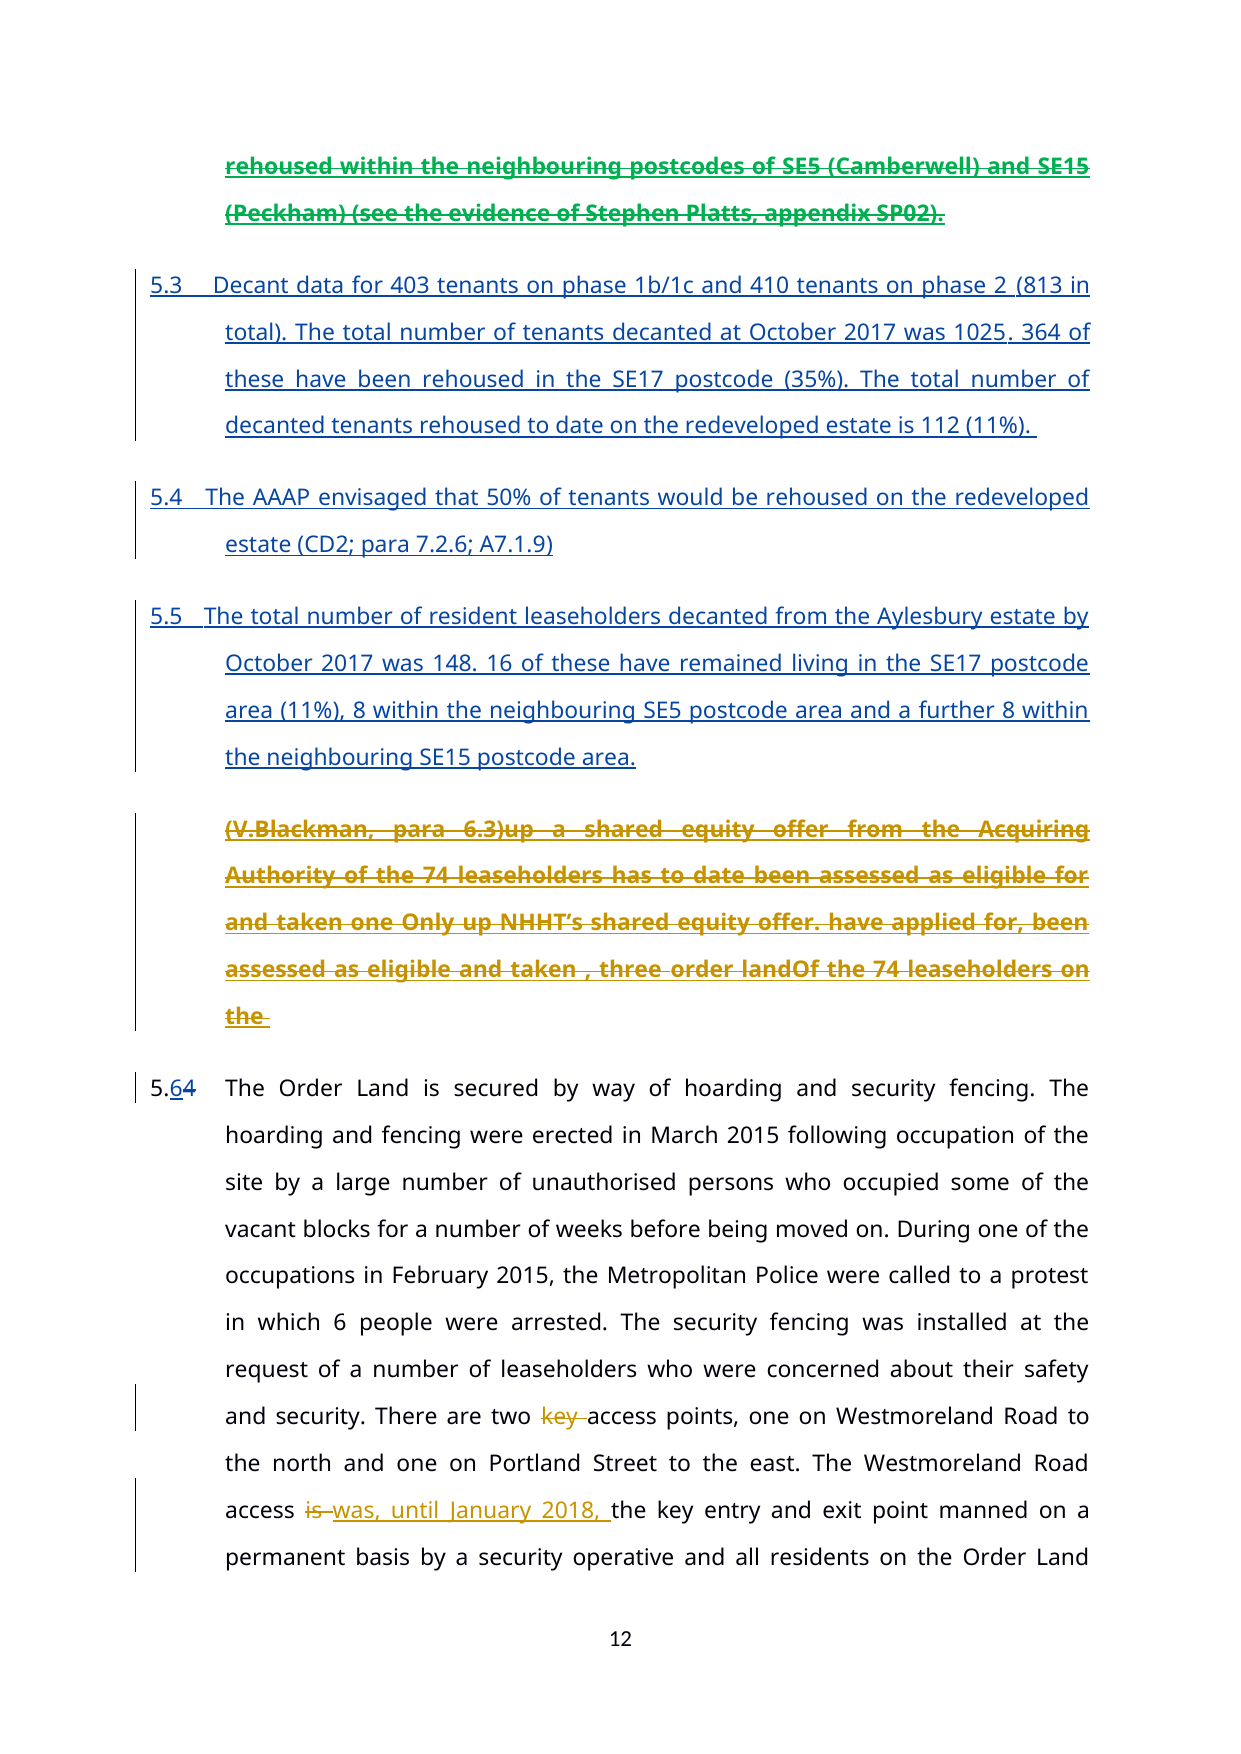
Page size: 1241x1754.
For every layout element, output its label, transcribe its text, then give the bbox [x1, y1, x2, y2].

text 5.5 The total number of resident leaseholders decanted from the Aylesbury estate by October 2017 was 148. 16 of these have remained living in the SE17 postcode area (11%), 8 within the neighbouring SE5 postcode area and a further 8 within the neighbouring SE15 postcode area. [150, 600, 1090, 772]
text 5.3 Over half of the secure tenants have been rehoused in the same postcode area (SE17) as the Aylesbury Estate. Of the others, the majority have been rehoused within the neighbouring postcodes of SE5 (Camberwell) and SE15 (Peckham) (see the evidence of Stephen Platts, appendix SP02). [150, 150, 1090, 228]
text 5.6 The Order Land is secured by way of hoarding and security fencing. The hoarding and fencing were erected in March 2015 following occupation of the site by a large number of unauthorised persons who occupied some of the vacant blocks for a number of weeks before being moved on. During one of the occupations in February 2015, the Metropolitan Police were called to a protest in which 6 people were arrested. The security fencing was installed at the request of a number of leaseholders who were concerned about their safety and security. There are two access points, one on Westmoreland Road to the north and one on Portland Street to the east. The Westmoreland Road access was, until January 2018, the key entry and exit point manned on a permanent basis by a security operative and all residents on the Order Land were directed to use this entrance and exit point. The security operative controls entry and exits and only the leaseholders, their tenants and visitors, contractors or Council officers can access the site. A log is kept of all visitors, and visitors must sign in and out of the site. Following vacant possession of 1-68 Chartridge, the Council moved the key access gate to Portland Street in January 2018 as this was the closest gate to all remaining residents on the Order Land. This is now where the security operative is located. Requests by resident leaseholders for a key to the gate were until recently refused as it was thought that this would breach the integrity of the security of the Site, however residents do now have their own keys. In November 2016, security was breached by a group of travellers who occupied the site for two days. The Council has also increased security in response to marches and demonstrations in the area, in order to maintain the security of the Site. [150, 1072, 1090, 1572]
text 5.3 Decant data for 403 tenants on phase 1b/1c and 410 tenants on phase 2 (813 in total). The total number of tenants decanted at October 2017 was 1025. 364 of these have been rehoused in the SE17 postcode (35%). The total number of decanted tenants rehoused to date on the redeveloped estate is 112 (11%). [150, 269, 1090, 441]
text estate (CD2; para 7.2.6; A7.1.9) [150, 509, 1090, 559]
text 5.4 The AAAP envisaged that 50% of tenants would be rehoused on the redeveloped [150, 481, 1090, 508]
